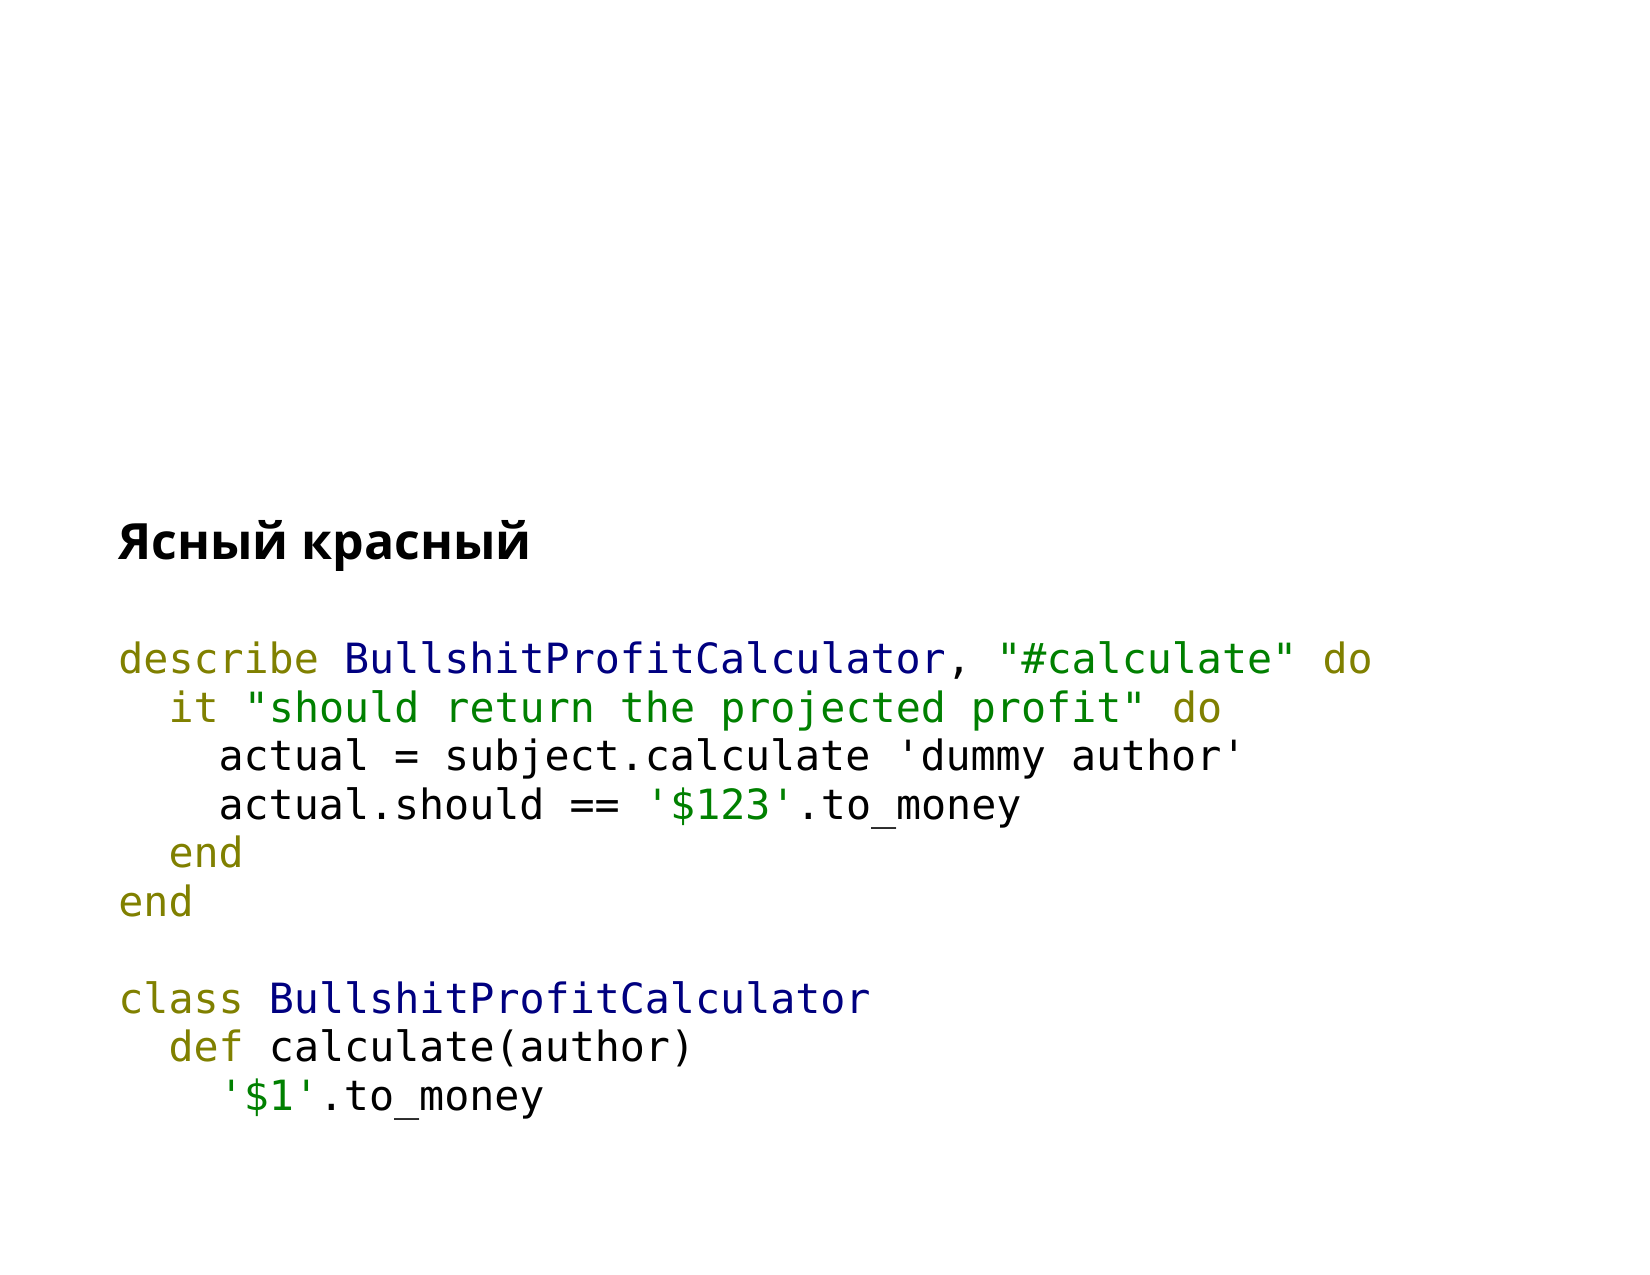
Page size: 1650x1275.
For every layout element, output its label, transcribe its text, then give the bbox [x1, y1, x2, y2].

text describe BullshitProfitCalculator, "#calculate" do [118, 635, 1532, 683]
subtitle Ясный красный [118, 506, 1532, 574]
text it "should return the projected profit" do [118, 683, 1532, 732]
text def calculate(author) [118, 1023, 1532, 1072]
text end [118, 877, 1532, 926]
text actual = subject.calculate 'dummy author' [118, 732, 1532, 780]
text actual.should == '$123'.to_money [118, 780, 1532, 829]
text end [118, 829, 1532, 877]
text '$1'.to_money [118, 1072, 1532, 1120]
text class BullshitProfitCalculator [118, 974, 1532, 1023]
